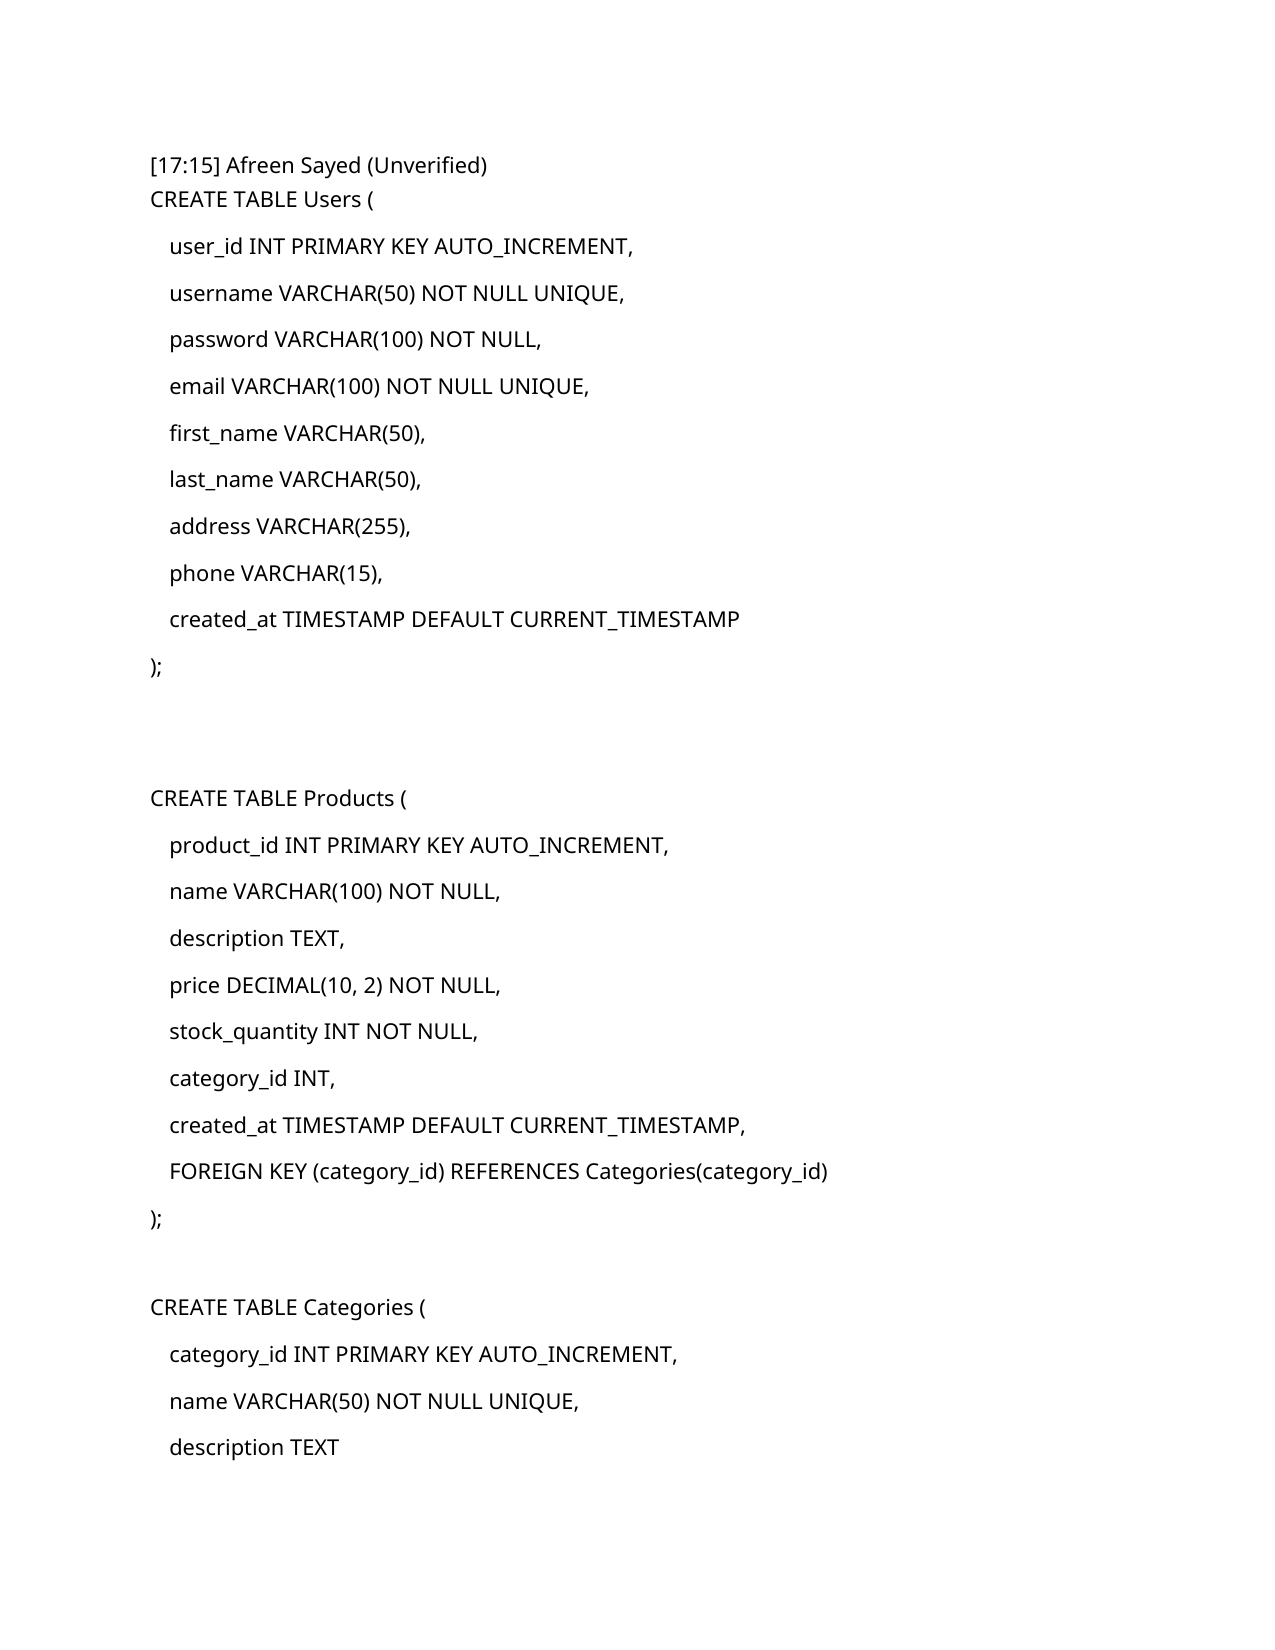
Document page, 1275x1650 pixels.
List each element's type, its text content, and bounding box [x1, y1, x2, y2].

text name VARCHAR(100) NOT NULL, [150, 876, 1125, 906]
text category_id INT, [150, 1063, 1125, 1093]
text category_id INT PRIMARY KEY AUTO_INCREMENT, [150, 1339, 1125, 1369]
text ); [150, 1203, 1125, 1233]
text description TEXT [150, 1432, 1125, 1462]
text phone VARCHAR(15), [150, 557, 1125, 587]
text product_id INT PRIMARY KEY AUTO_INCREMENT, [150, 829, 1125, 859]
text CREATE TABLE Categories ( [150, 1292, 1125, 1322]
text created_at TIMESTAMP DEFAULT CURRENT_TIMESTAMP, [150, 1109, 1125, 1139]
text email VARCHAR(100) NOT NULL UNIQUE, [150, 371, 1125, 401]
text ); [150, 651, 1125, 681]
text name VARCHAR(50) NOT NULL UNIQUE, [150, 1386, 1125, 1415]
text address VARCHAR(255), [150, 511, 1125, 541]
text last_name VARCHAR(50), [150, 464, 1125, 494]
text CREATE TABLE Users ( [150, 184, 1125, 214]
text stock_quantity INT NOT NULL, [150, 1016, 1125, 1046]
text first_name VARCHAR(50), [150, 417, 1125, 447]
text description TEXT, [150, 923, 1125, 953]
text created_at TIMESTAMP DEFAULT CURRENT_TIMESTAMP [150, 604, 1125, 634]
text user_id INT PRIMARY KEY AUTO_INCREMENT, [150, 231, 1125, 261]
text price DECIMAL(10, 2) NOT NULL, [150, 969, 1125, 999]
text [17:15] Afreen Sayed (Unverified) [150, 150, 1125, 180]
text FOREIGN KEY (category_id) REFERENCES Categories(category_id) [150, 1156, 1125, 1186]
text password VARCHAR(100) NOT NULL, [150, 324, 1125, 354]
text username VARCHAR(50) NOT NULL UNIQUE, [150, 277, 1125, 307]
text CREATE TABLE Products ( [150, 783, 1125, 813]
